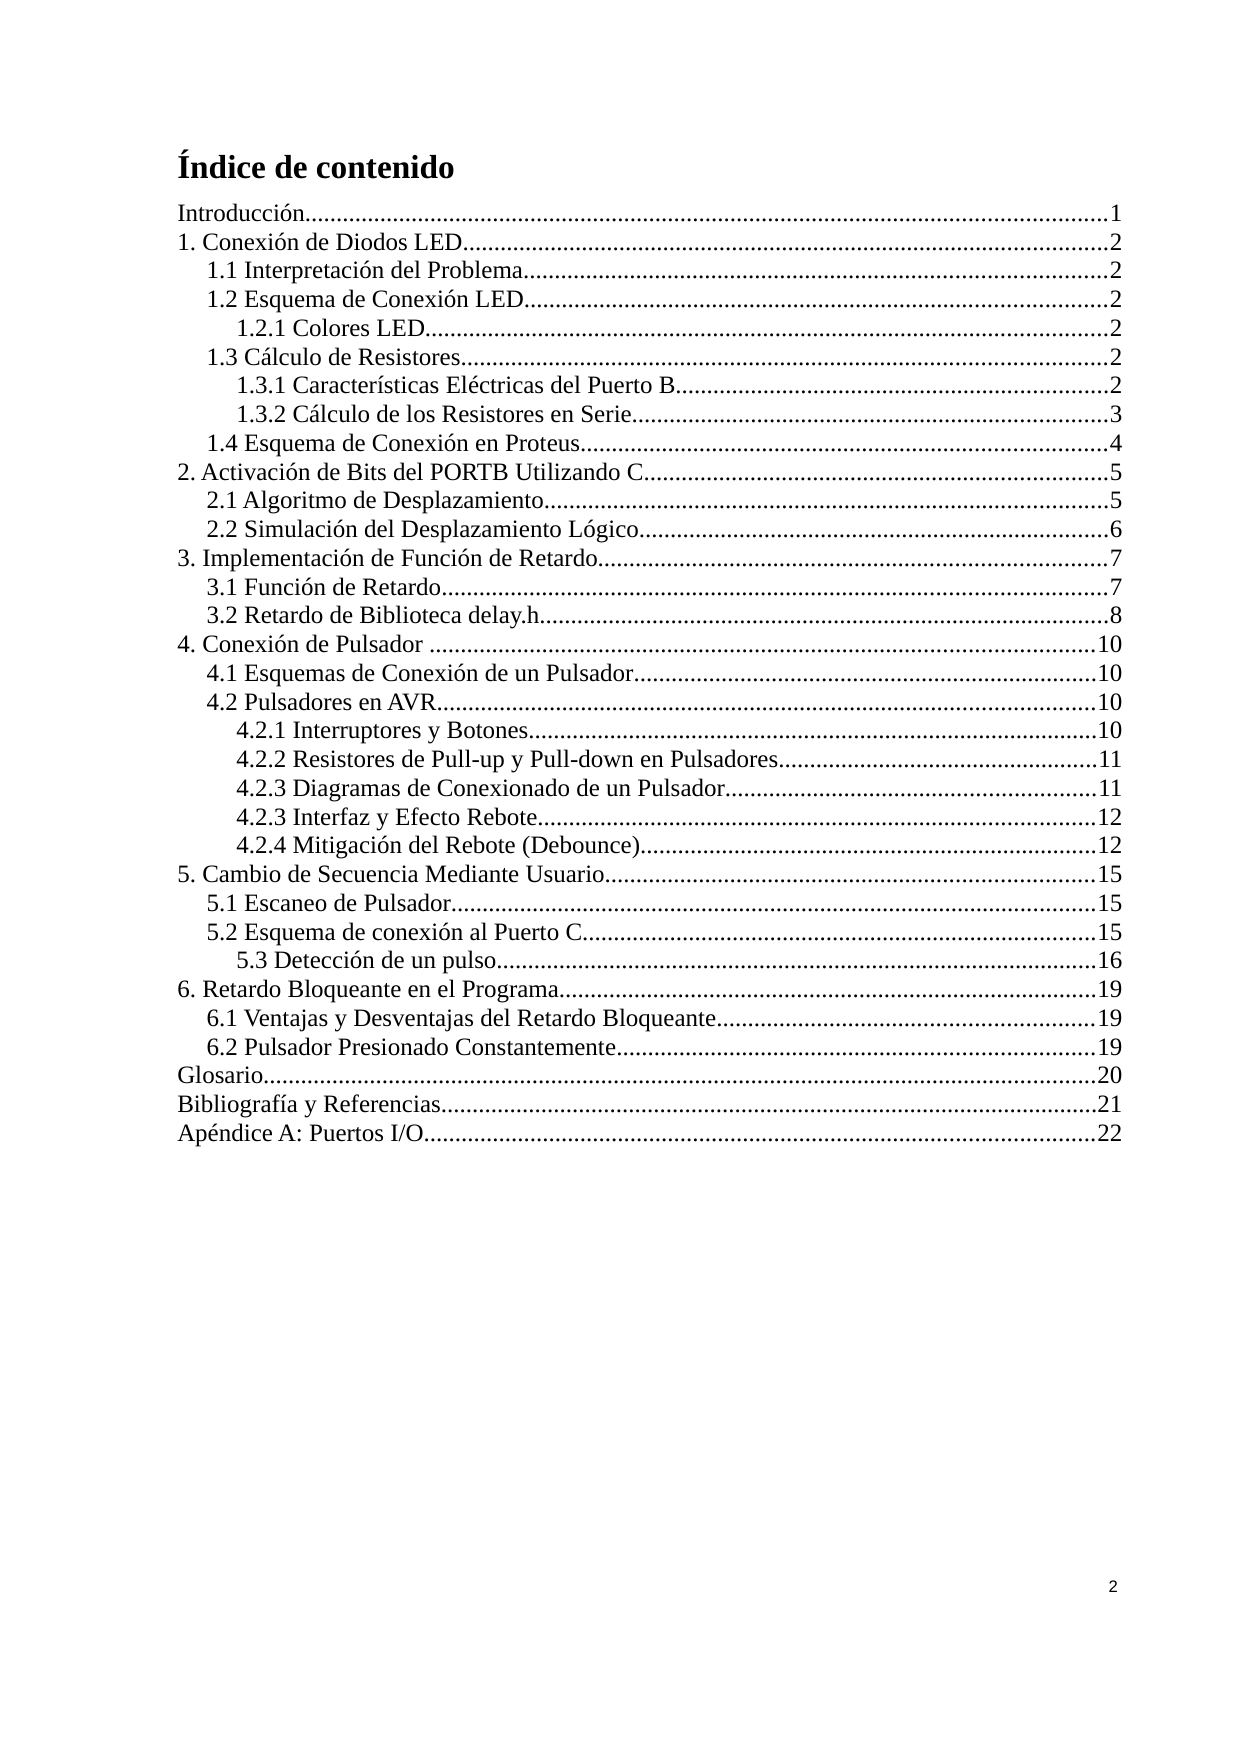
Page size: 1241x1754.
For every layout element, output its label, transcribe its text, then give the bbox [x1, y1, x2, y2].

text 1. Conexión de Diodos LED 2 [177, 227, 1122, 255]
text Bibliografía y Referencias 21 [177, 1089, 1122, 1118]
text 4.2.1 Interruptores y Botones 10 [236, 715, 1122, 744]
text 1.3.2 Cálculo de los Resistores en Serie 3 [236, 399, 1122, 428]
text 2.2 Simulación del Desplazamiento Lógico 6 [206, 514, 1122, 543]
text 1.4 Esquema de Conexión en Proteus 4 [206, 428, 1122, 457]
text 5.2 Esquema de conexión al Puerto C 15 [206, 917, 1122, 945]
text 1.3 Cálculo de Resistores 2 [206, 342, 1122, 370]
text 6.2 Pulsador Presionado Constantemente 19 [206, 1032, 1122, 1060]
text 5.1 Escaneo de Pulsador 15 [206, 888, 1122, 917]
text 3.1 Función de Retardo 7 [206, 572, 1122, 600]
text Apéndice A: Puertos I/O 22 [177, 1118, 1122, 1147]
text 4. Conexión de Pulsador 10 [177, 629, 1122, 658]
text 4.2.2 Resistores de Pull-up y Pull-down en Pulsadores 11 [236, 744, 1122, 773]
text 3. Implementación de Función de Retardo 7 [177, 543, 1122, 572]
text 1.2.1 Colores LED 2 [236, 313, 1122, 342]
text 4.2.3 Interfaz y Efecto Rebote 12 [236, 802, 1122, 830]
text 4.2 Pulsadores en AVR 10 [206, 687, 1122, 715]
text 4.1 Esquemas de Conexión de un Pulsador 10 [206, 658, 1122, 687]
text 2. Activación de Bits del PORTB Utilizando C 5 [177, 457, 1122, 485]
text 4.2.3 Diagramas de Conexionado de un Pulsador 11 [236, 773, 1122, 802]
subtitle Índice de contenido [177, 147, 1122, 185]
text 2.1 Algoritmo de Desplazamiento 5 [206, 485, 1122, 514]
text 1.3.1 Características Eléctricas del Puerto B 2 [236, 370, 1122, 399]
text 1.2 Esquema de Conexión LED 2 [206, 284, 1122, 313]
text Introducción 1 [177, 198, 1122, 227]
text 5.3 Detección de un pulso 16 [236, 945, 1122, 974]
text 4.2.4 Mitigación del Rebote (Debounce) 12 [236, 830, 1122, 859]
text 1.1 Interpretación del Problema 2 [206, 255, 1122, 284]
text Glosario 20 [177, 1060, 1122, 1089]
text 3.2 Retardo de Biblioteca delay.h 8 [206, 600, 1122, 629]
text 6.1 Ventajas y Desventajas del Retardo Bloqueante 19 [206, 1003, 1122, 1032]
text 6. Retardo Bloqueante en el Programa 19 [177, 974, 1122, 1003]
text 5. Cambio de Secuencia Mediante Usuario 15 [177, 859, 1122, 888]
